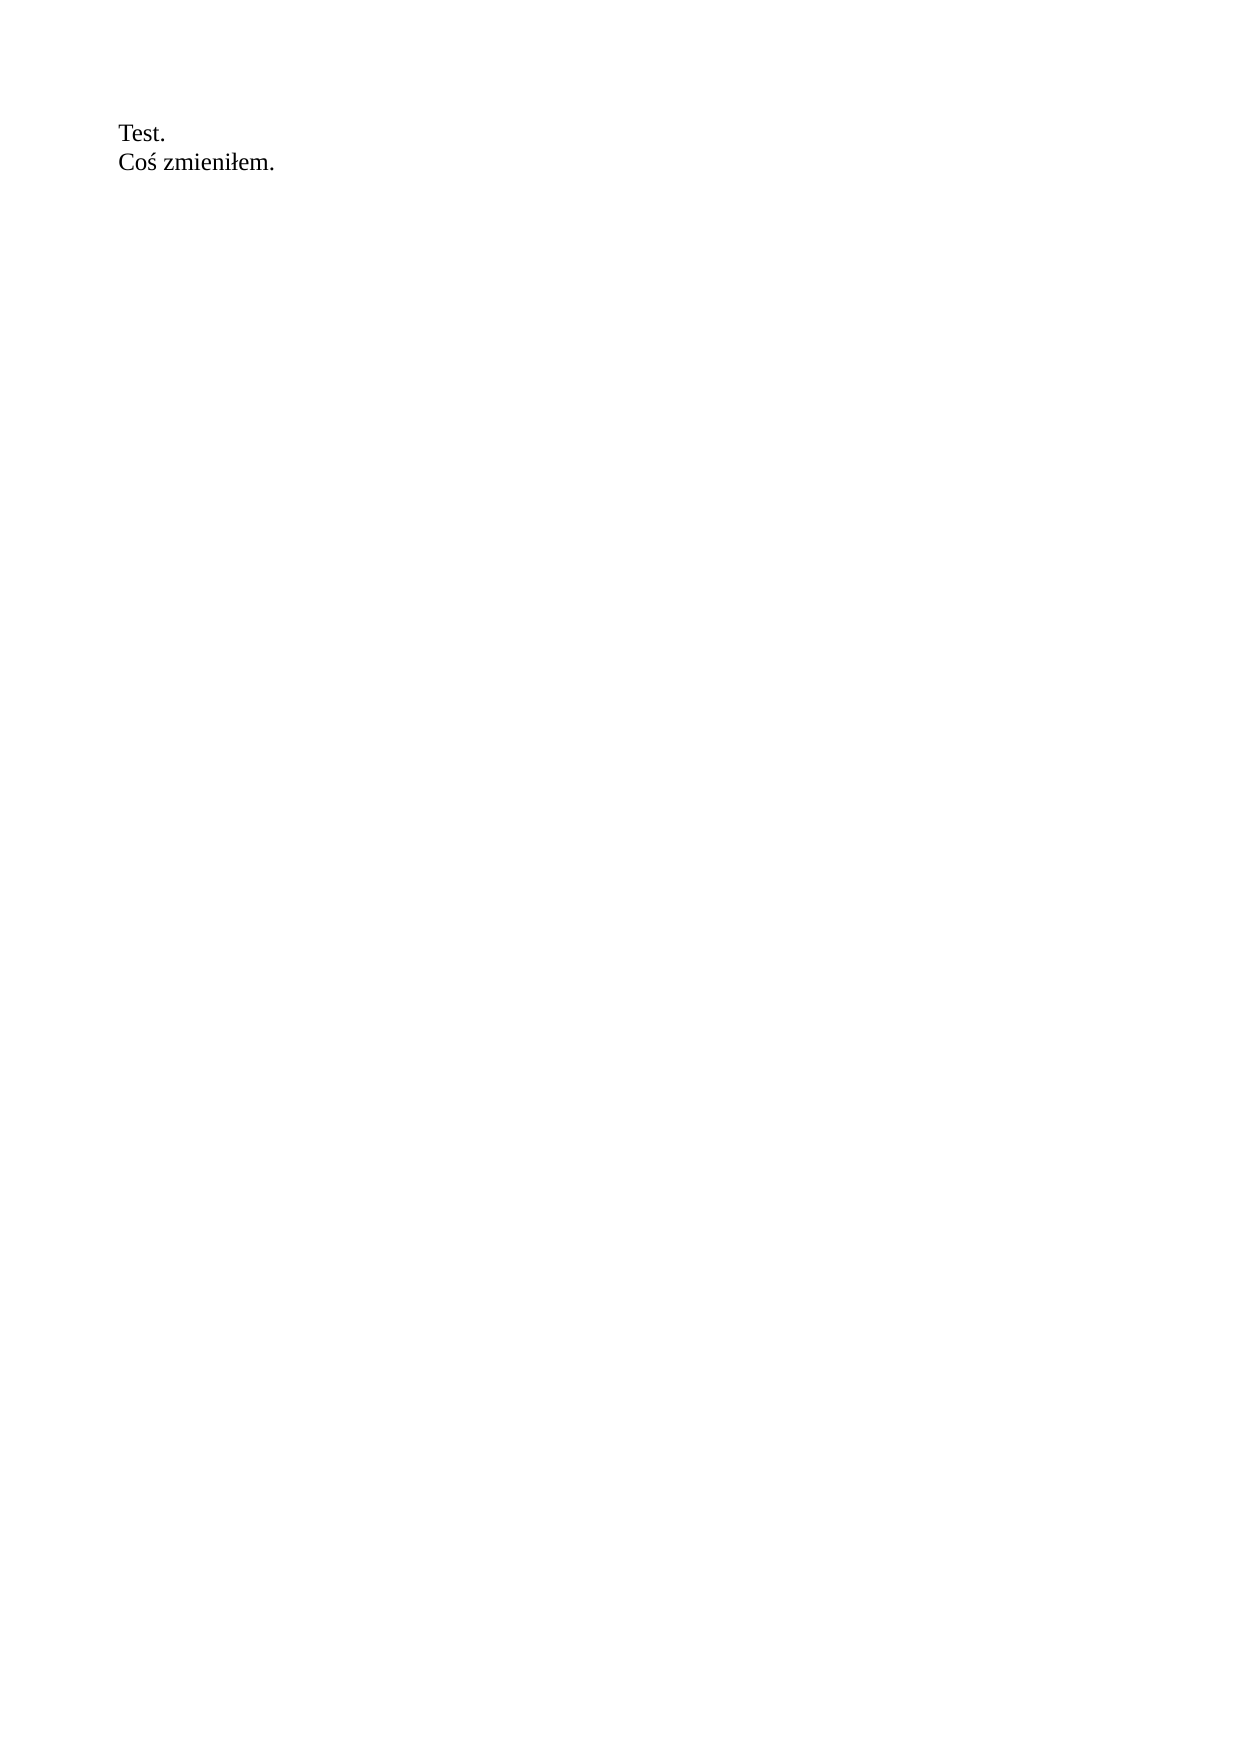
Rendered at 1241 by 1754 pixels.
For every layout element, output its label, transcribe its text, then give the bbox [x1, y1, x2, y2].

text Coś zmieniłem. [118, 147, 1122, 176]
text Test. [118, 118, 1122, 147]
